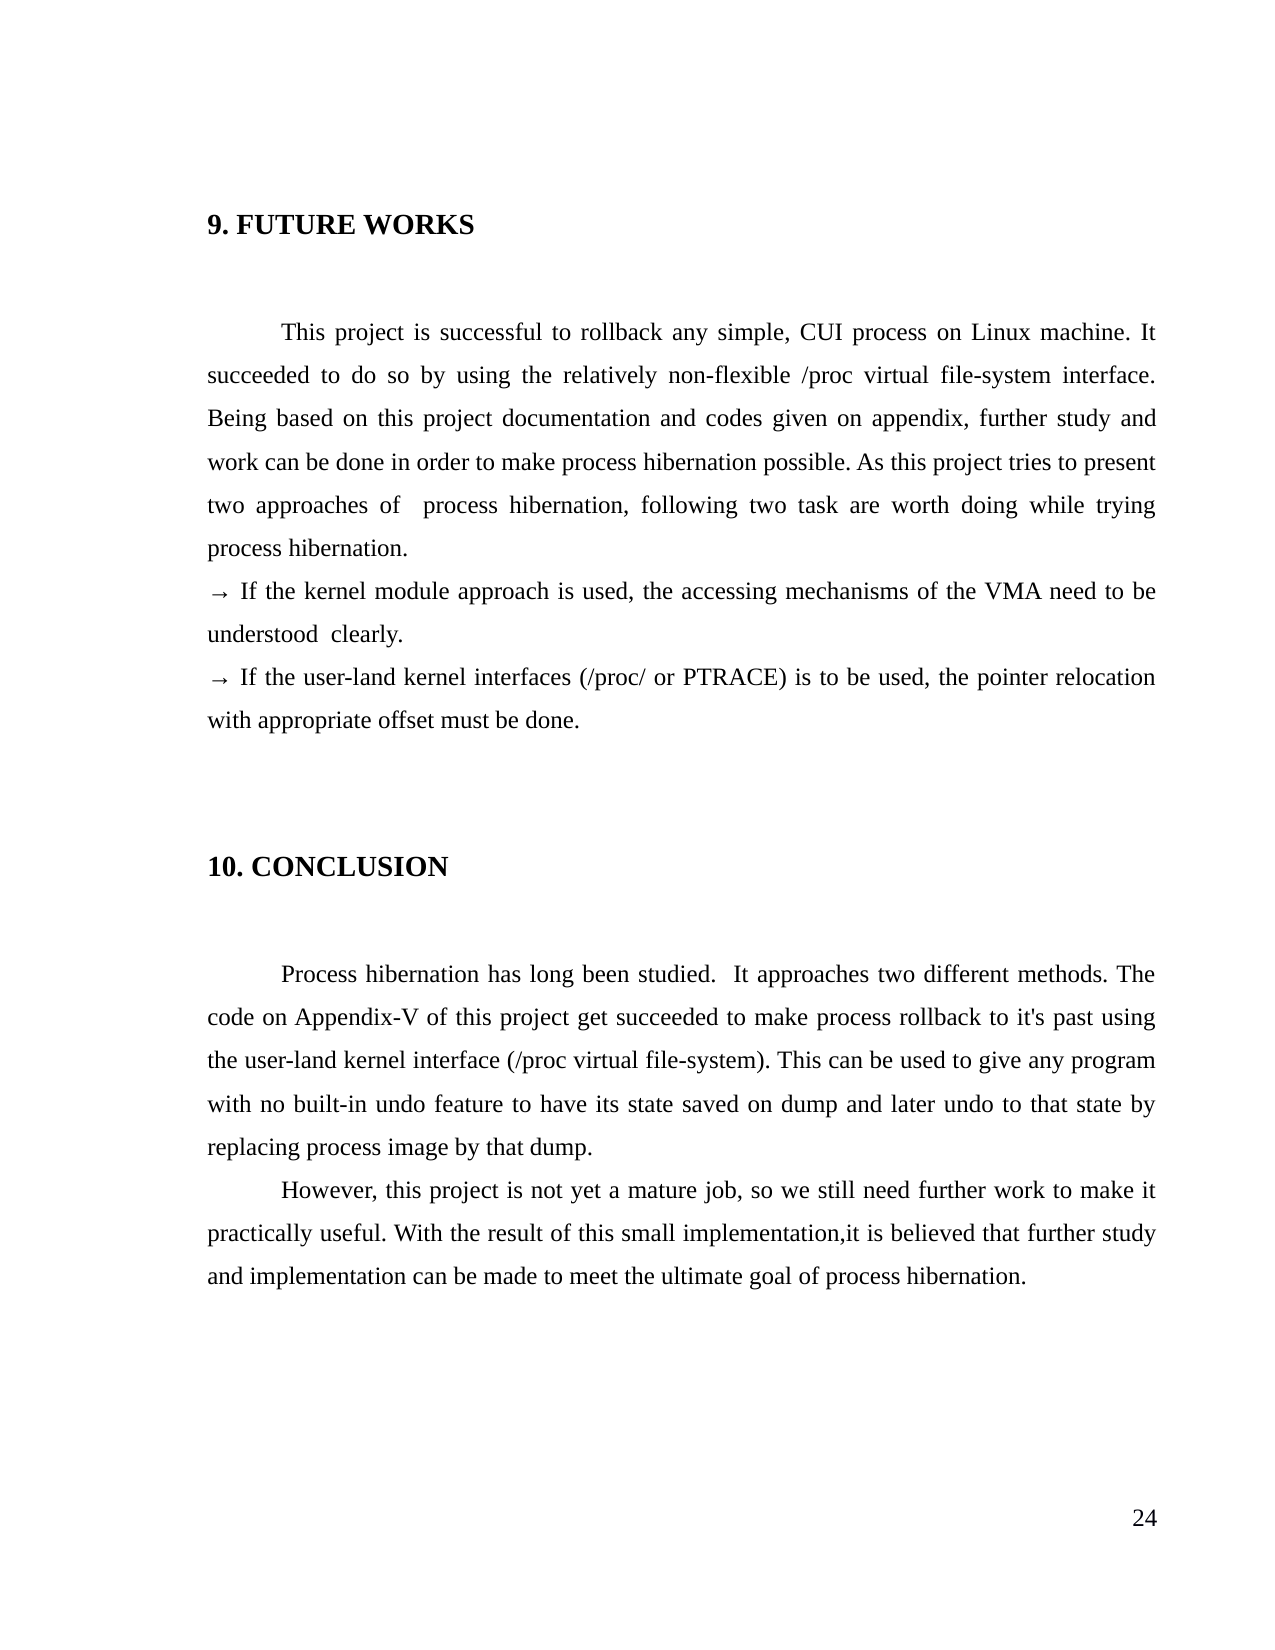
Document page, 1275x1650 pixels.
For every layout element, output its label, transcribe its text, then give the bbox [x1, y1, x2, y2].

text → If the user-land kernel interfaces (/proc/ or PTRACE) is to be used, the pointer relocation with appropriate offset must be done. [207, 662, 1157, 734]
text → If the kernel module approach is used, the accessing mechanisms of the VMA need to be understood clearly. [207, 576, 1157, 648]
subtitle 10. CONCLUSION [207, 849, 1157, 883]
text Process hibernation has long been studied. It approaches two different methods. The code on Appendix-V of this project get succeeded to make process rollback to it's past using the user-land kernel interface (/proc virtual file-system). This can be used to give any program with no built-in undo feature to have its state saved on dump and later undo to that state by replacing process image by that dump. [207, 959, 1157, 1161]
subtitle 9. FUTURE WORKS [207, 207, 1157, 241]
text This project is successful to rollback any simple, CUI process on Linux machine. It succeeded to do so by using the relatively non-flexible /proc virtual file-system interface. Being based on this project documentation and codes given on appendix, further study and work can be done in order to make process hibernation possible. As this project tries to present two approaches of process hibernation, following two task are worth doing while trying process hibernation. [207, 317, 1157, 562]
text However, this project is not yet a mature job, so we still need further work to make it practically useful. With the result of this small implementation,it is believed that further study and implementation can be made to meet the ultimate goal of process hibernation. [207, 1175, 1157, 1290]
